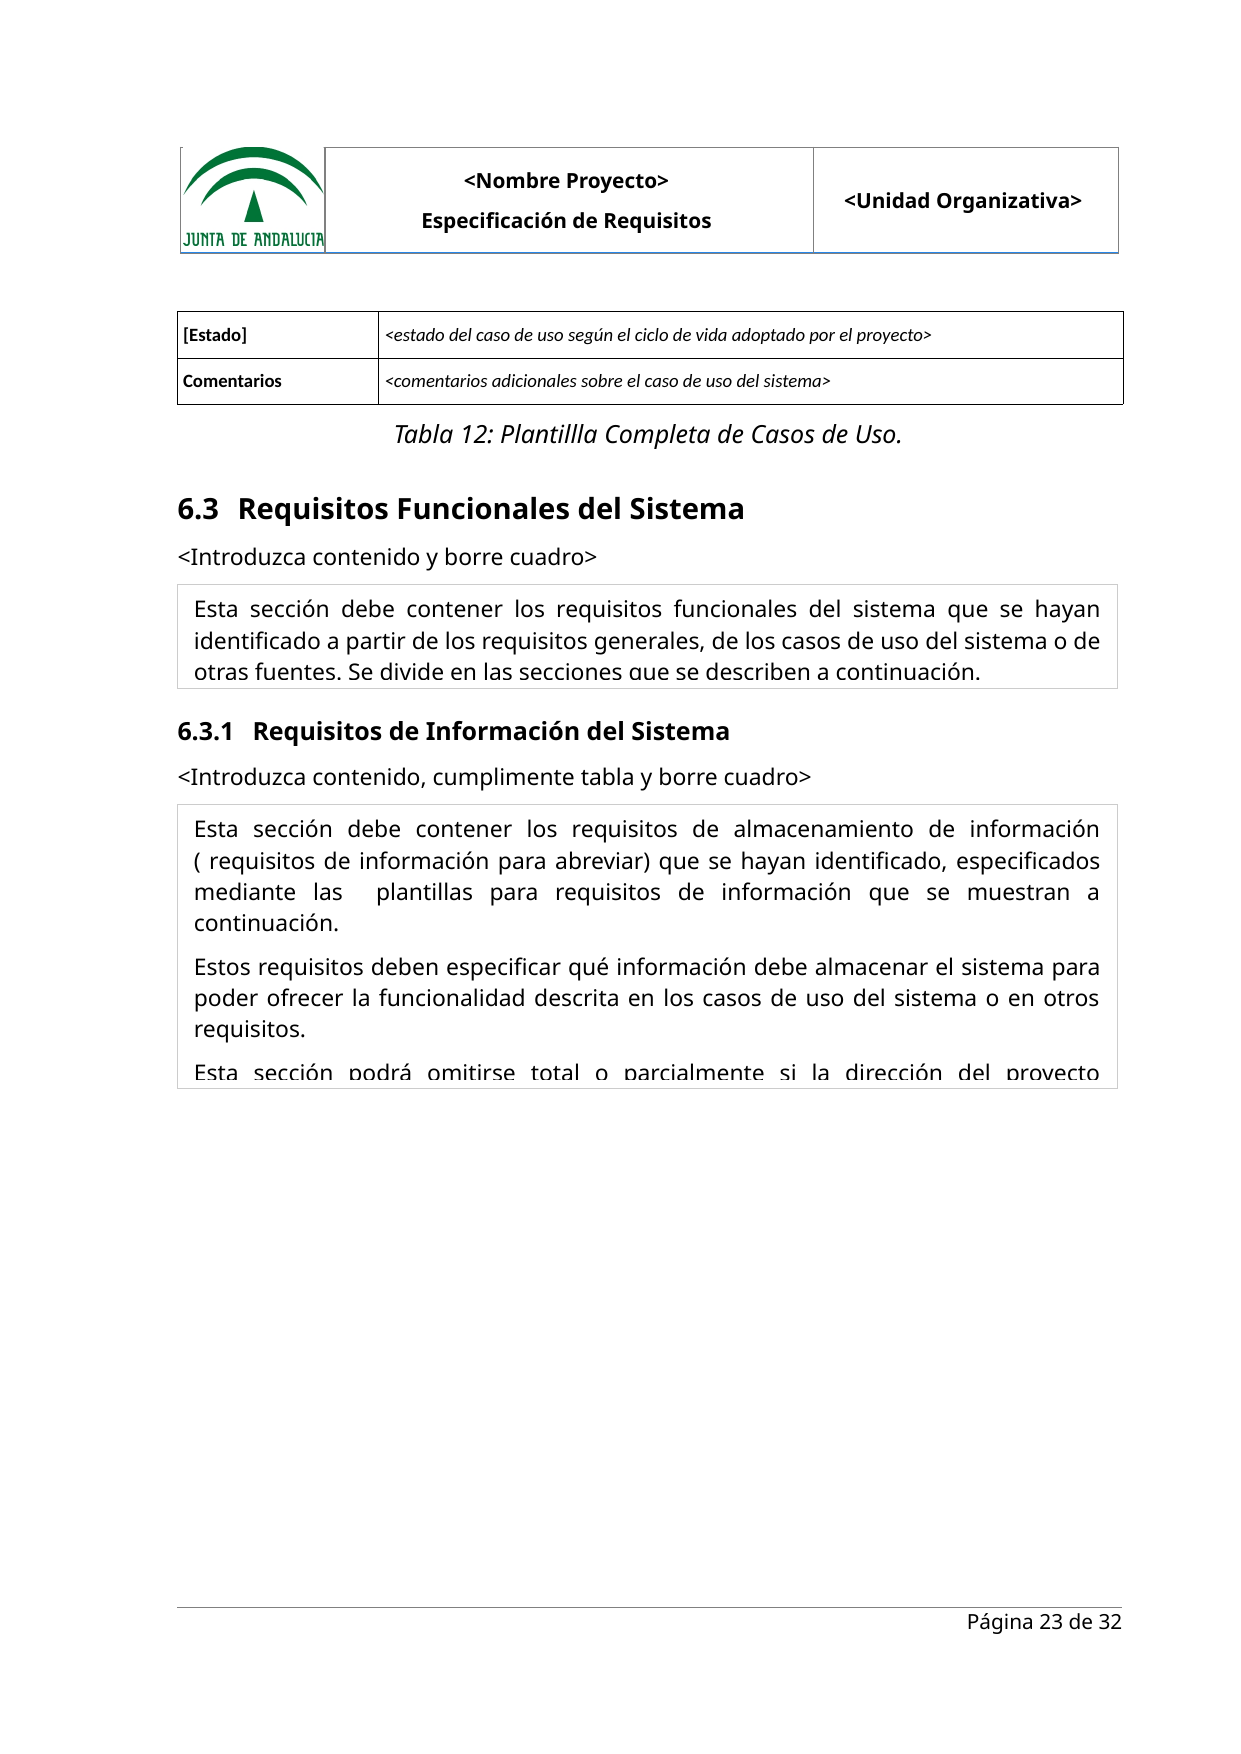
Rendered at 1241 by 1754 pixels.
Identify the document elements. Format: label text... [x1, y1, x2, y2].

text <Introduzca contenido, cumplimente tabla y borre cuadro> [177, 761, 1122, 792]
table_cell <estado del caso de uso según el ciclo de vida adoptado por el proyecto> [379, 312, 1123, 358]
text Estos requisitos deben especificar qué información debe almacenar el sistema para poder ofrecer la funcionalidad descrita en los casos de uso del sistema o en otros requisitos. [194, 951, 1101, 1044]
text Tabla 12: Plantillla Completa de Casos de Uso. [177, 417, 1122, 451]
table_cell Comentarios [178, 359, 378, 404]
subtitle Requisitos Funcionales del Sistema [177, 488, 1122, 528]
subtitle Requisitos de Información del Sistema [177, 714, 1122, 748]
table_cell [Estado] [178, 312, 378, 358]
picture [183, 147, 324, 246]
text Esta sección debe contener los requisitos funcionales del sistema que se hayan identificado a partir de los requisitos generales, de los casos de uso del sistema o de otras fuentes. Se divide en las secciones que se describen a continuación. [194, 593, 1101, 680]
text Esta sección podrá omitirse total o parcialmente si la dirección del proyecto recomienda seguir un enfoque muy centrado en los casos de uso. Esto se debe a que, en ese caso, gran parte de los requisitos de información pueden deducirse de los casos de uso. [194, 1057, 1101, 1080]
text <Introduzca contenido y borre cuadro> [177, 541, 1122, 572]
table_cell <comentarios adicionales sobre el caso de uso del sistema> [379, 359, 1123, 404]
text Esta sección debe contener los requisitos de almacenamiento de información ( requisitos de información para abreviar) que se hayan identificado, especificados mediante las plantillas para requisitos de información que se muestran a continuación. [194, 813, 1101, 938]
